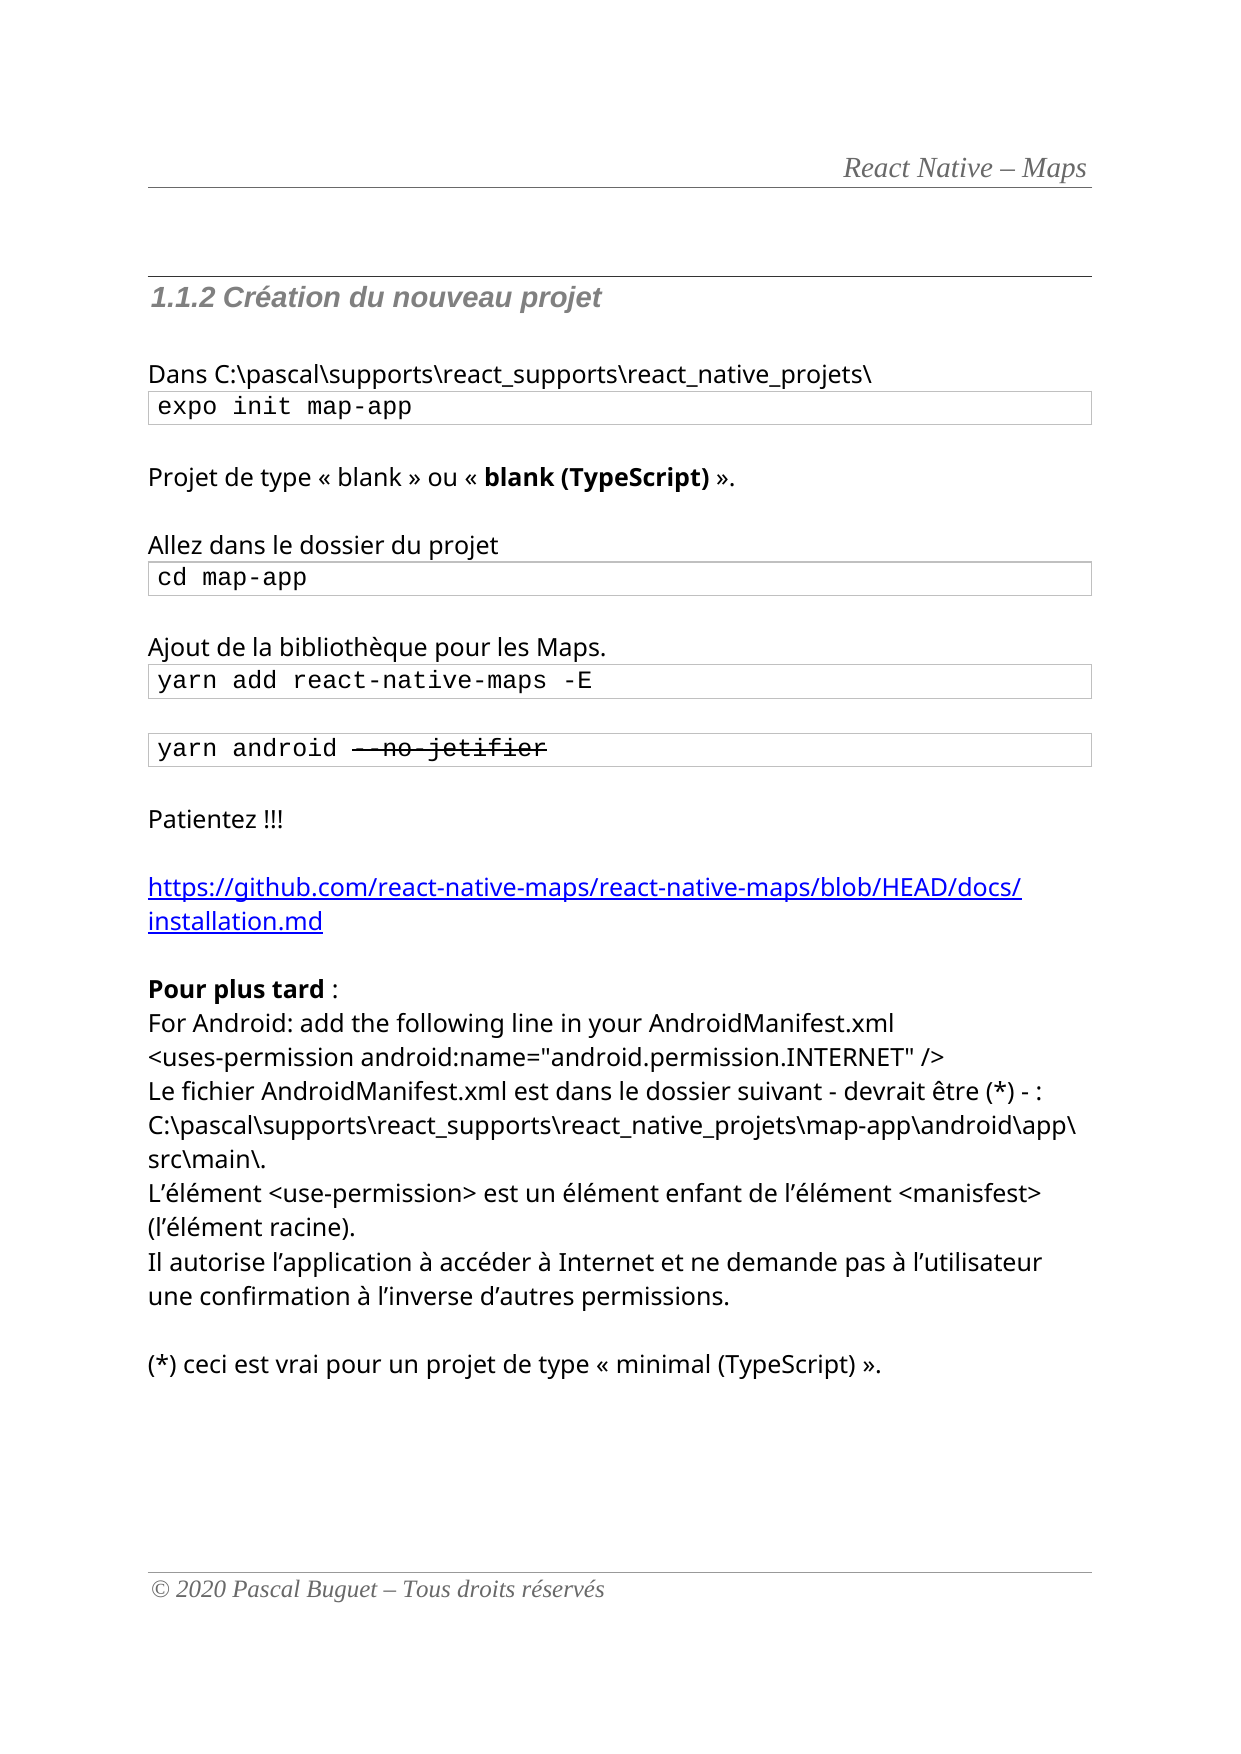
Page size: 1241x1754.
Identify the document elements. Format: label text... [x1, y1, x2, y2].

subtitle Création du nouveau projet [148, 277, 1092, 316]
text Ajout de la bibliothèque pour les Maps. [148, 630, 1092, 664]
text yarn android --no-jetifier [149, 734, 1091, 766]
text Il autorise l’application à accéder à Internet et ne demande pas à l’utilisateur une confirmation à l’inverse d’autres permissions. [148, 1244, 1092, 1312]
text cd map-app [149, 563, 1091, 595]
text C:\pascal\supports\react_supports\react_native_projets\map-app\android\app\src\main\. [148, 1108, 1092, 1176]
text Allez dans le dossier du projet [148, 527, 1092, 561]
text Patientez !!! [148, 801, 1092, 835]
text Dans C:\pascal\supports\react_supports\react_native_projets\ [148, 356, 1092, 391]
text yarn add react-native-maps -E [149, 665, 1091, 698]
text Le fichier AndroidManifest.xml est dans le dossier suivant - devrait être (*) - : [148, 1074, 1092, 1108]
text Projet de type « blank » ou « blank (TypeScript) ». [148, 459, 1092, 493]
text https://github.com/react-native-maps/react-native-maps/blob/HEAD/docs/installation.md [148, 869, 1092, 938]
text expo init map-app [149, 392, 1091, 424]
text L’élément <use-permission> est un élément enfant de l’élément <manisfest> (l’élément racine). [148, 1176, 1092, 1244]
text For Android: add the following line in your AndroidManifest.xml [148, 1006, 1092, 1040]
text (*) ceci est vrai pour un projet de type « minimal (TypeScript) ». [148, 1346, 1092, 1380]
text Pour plus tard : [148, 972, 1092, 1006]
text <uses-permission android:name="android.permission.INTERNET" /> [148, 1040, 1092, 1074]
